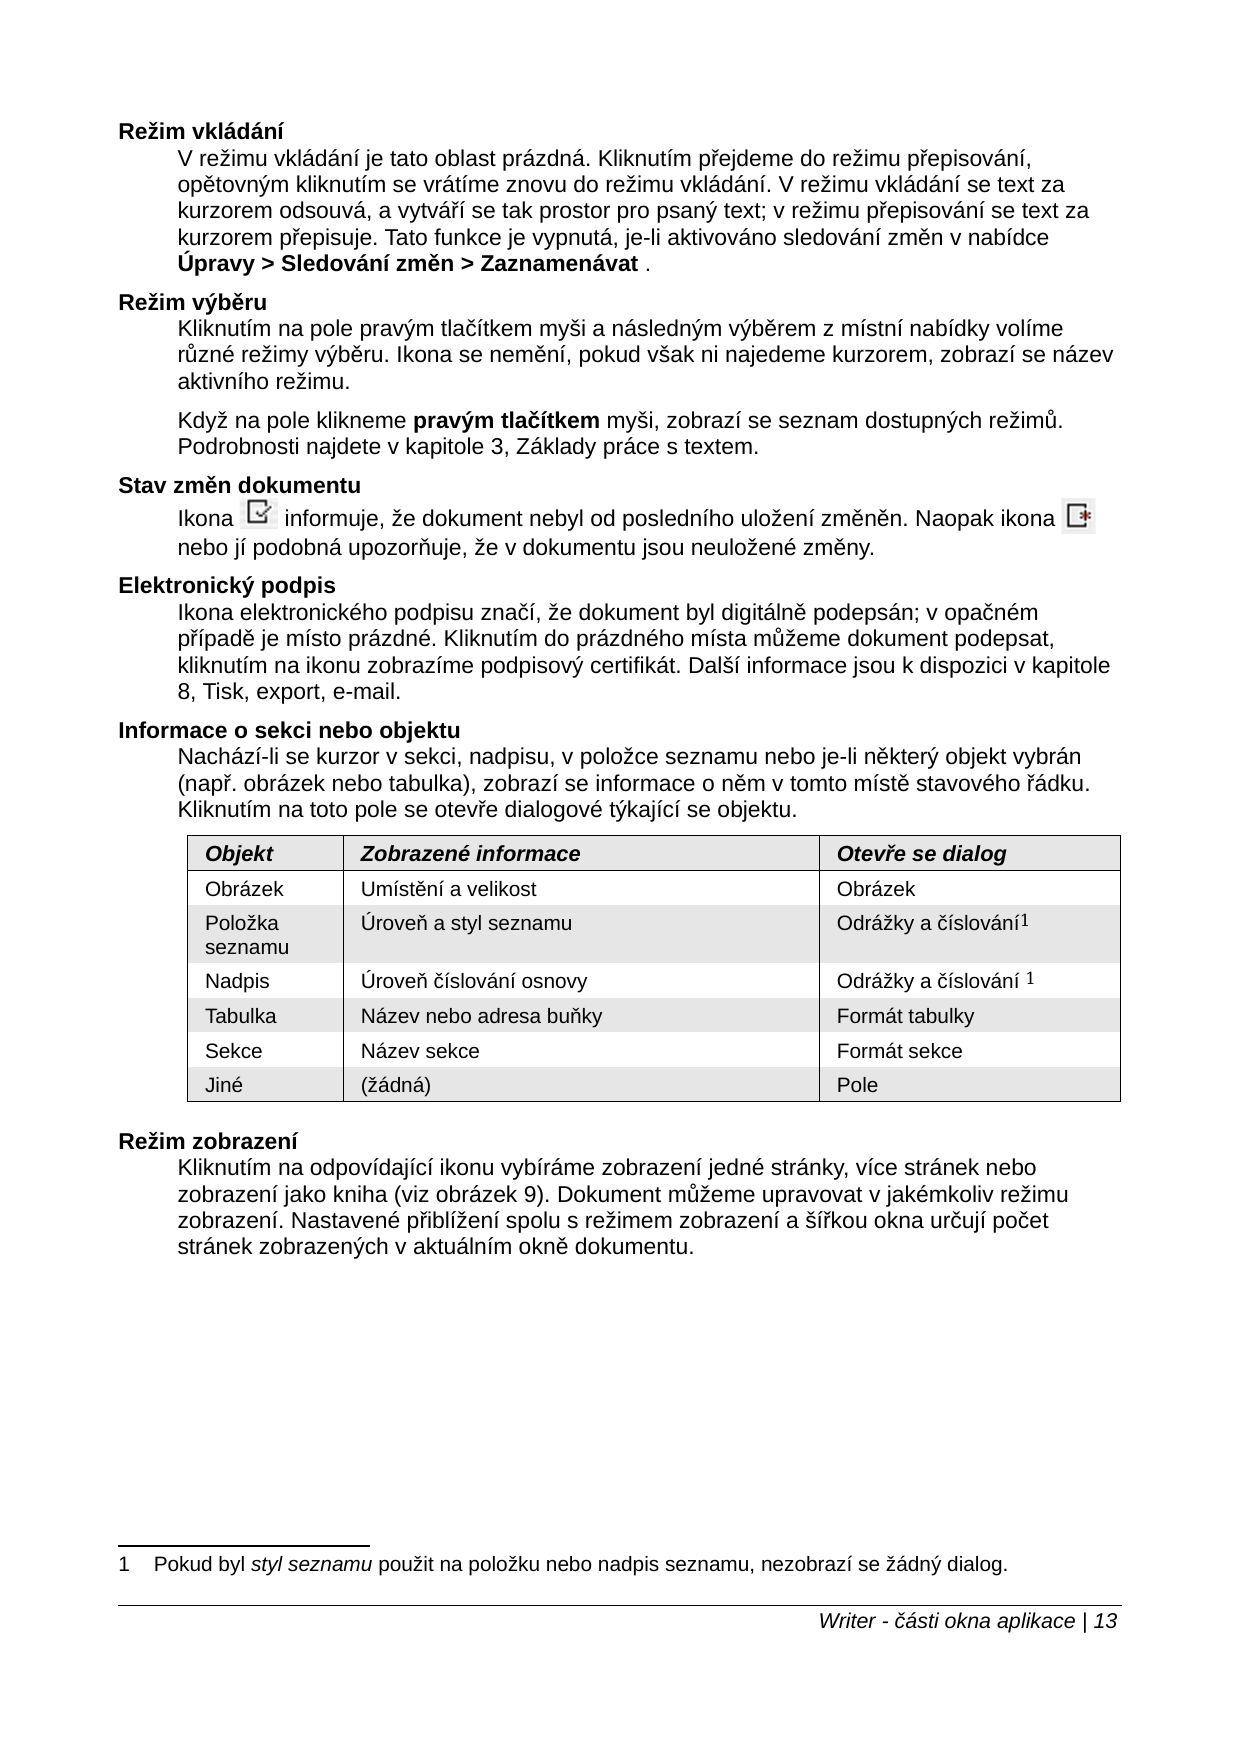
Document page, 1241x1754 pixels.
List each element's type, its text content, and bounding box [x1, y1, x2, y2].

table_cell Úroveň číslování osnovy [344, 963, 819, 998]
text Režim výběru [118, 289, 1122, 315]
table_header Zobrazené informace [344, 836, 819, 870]
table_cell Název sekce [344, 1033, 819, 1067]
table_cell Obrázek [188, 871, 343, 905]
text Nachází-li se kurzor v sekci, nadpisu, v položce seznamu nebo je-li některý objekt vybrán (např. obrázek nebo tabulka), zobrazí se informace o něm v tomto místě stavového řádku. Kliknutím na toto pole se otevře dialogové týkající se objektu. [177, 743, 1122, 822]
table_header Otevře se dialog [820, 836, 1120, 870]
text V režimu vkládání je tato oblast prázdná. Kliknutím přejdeme do režimu přepisování, opětovným kliknutím se vrátíme znovu do režimu vkládání. V režimu vkládání se text za kurzorem odsouvá, a vytváří se tak prostor pro psaný text; v režimu přepisování se text za kurzorem přepisuje. Tato funkce je vypnutá, je-li aktivováno sledování změn v nabídce Úpravy > Sledování změn > Zaznamenávat . [177, 144, 1122, 276]
table_cell Nadpis [188, 963, 343, 998]
table_cell Úroveň a styl seznamu [344, 905, 819, 963]
text Režim vkládání [118, 118, 1122, 144]
table_cell Odrážky a číslování [820, 905, 1120, 963]
table_cell (žádná) [344, 1067, 819, 1101]
table_header Objekt [188, 836, 343, 870]
table_cell Umístění a velikost [344, 871, 819, 905]
table_cell Sekce [188, 1033, 343, 1067]
text Kliknutím na odpovídající ikonu vybíráme zobrazení jedné stránky, více stránek nebo zobrazení jako kniha (viz obrázek 9). Dokument můžeme upravovat v jakémkoliv režimu zobrazení. Nastavené přiblížení spolu s režimem zobrazení a šířkou okna určují počet stránek zobrazených v aktuálním okně dokumentu. [177, 1154, 1122, 1260]
picture [239, 498, 278, 529]
text Stav změn dokumentu [118, 472, 1122, 498]
table_cell Jiné [188, 1067, 343, 1101]
text Ikona elektronického podpisu značí, že dokument byl digitálně podepsán; v opačném případě je místo prázdné. Kliknutím do prázdného místa můžeme dokument podepsat, kliknutím na ikonu zobrazíme podpisový certifikát. Další informace jsou k dispozici v kapitole 8, Tisk, export, e-mail. [177, 599, 1122, 704]
text Elektronický podpis [118, 572, 1122, 599]
table_cell Formát tabulky [820, 998, 1120, 1032]
text Kliknutím na pole pravým tlačítkem myši a následným výběrem z místní nabídky volíme různé režimy výběru. Ikona se nemění, pokud však ni najedeme kurzorem, zobrazí se název aktivního režimu. [177, 315, 1122, 394]
table_cell Tabulka [188, 998, 343, 1032]
text Ikona informuje, že dokument nebyl od posledního uložení změněn. Naopak ikona nebo jí podobná upozorňuje, že v dokumentu jsou neuložené změny. [177, 498, 1122, 560]
table_cell Položka seznamu [188, 905, 343, 963]
text Když na pole klikneme pravým tlačítkem myši, zobrazí se seznam dostupných režimů. Podrobnosti najdete v kapitole 3, Základy práce s textem. [177, 407, 1122, 459]
table_cell Formát sekce [820, 1033, 1120, 1067]
table_cell Obrázek [820, 871, 1120, 905]
text Režim zobrazení [118, 1128, 1122, 1154]
table_cell Odrážky a číslování 1 [820, 963, 1120, 998]
table_cell Název nebo adresa buňky [344, 998, 819, 1032]
picture [1061, 498, 1096, 534]
table_cell Pole [820, 1067, 1120, 1101]
text Informace o sekci nebo objektu [118, 717, 1122, 743]
